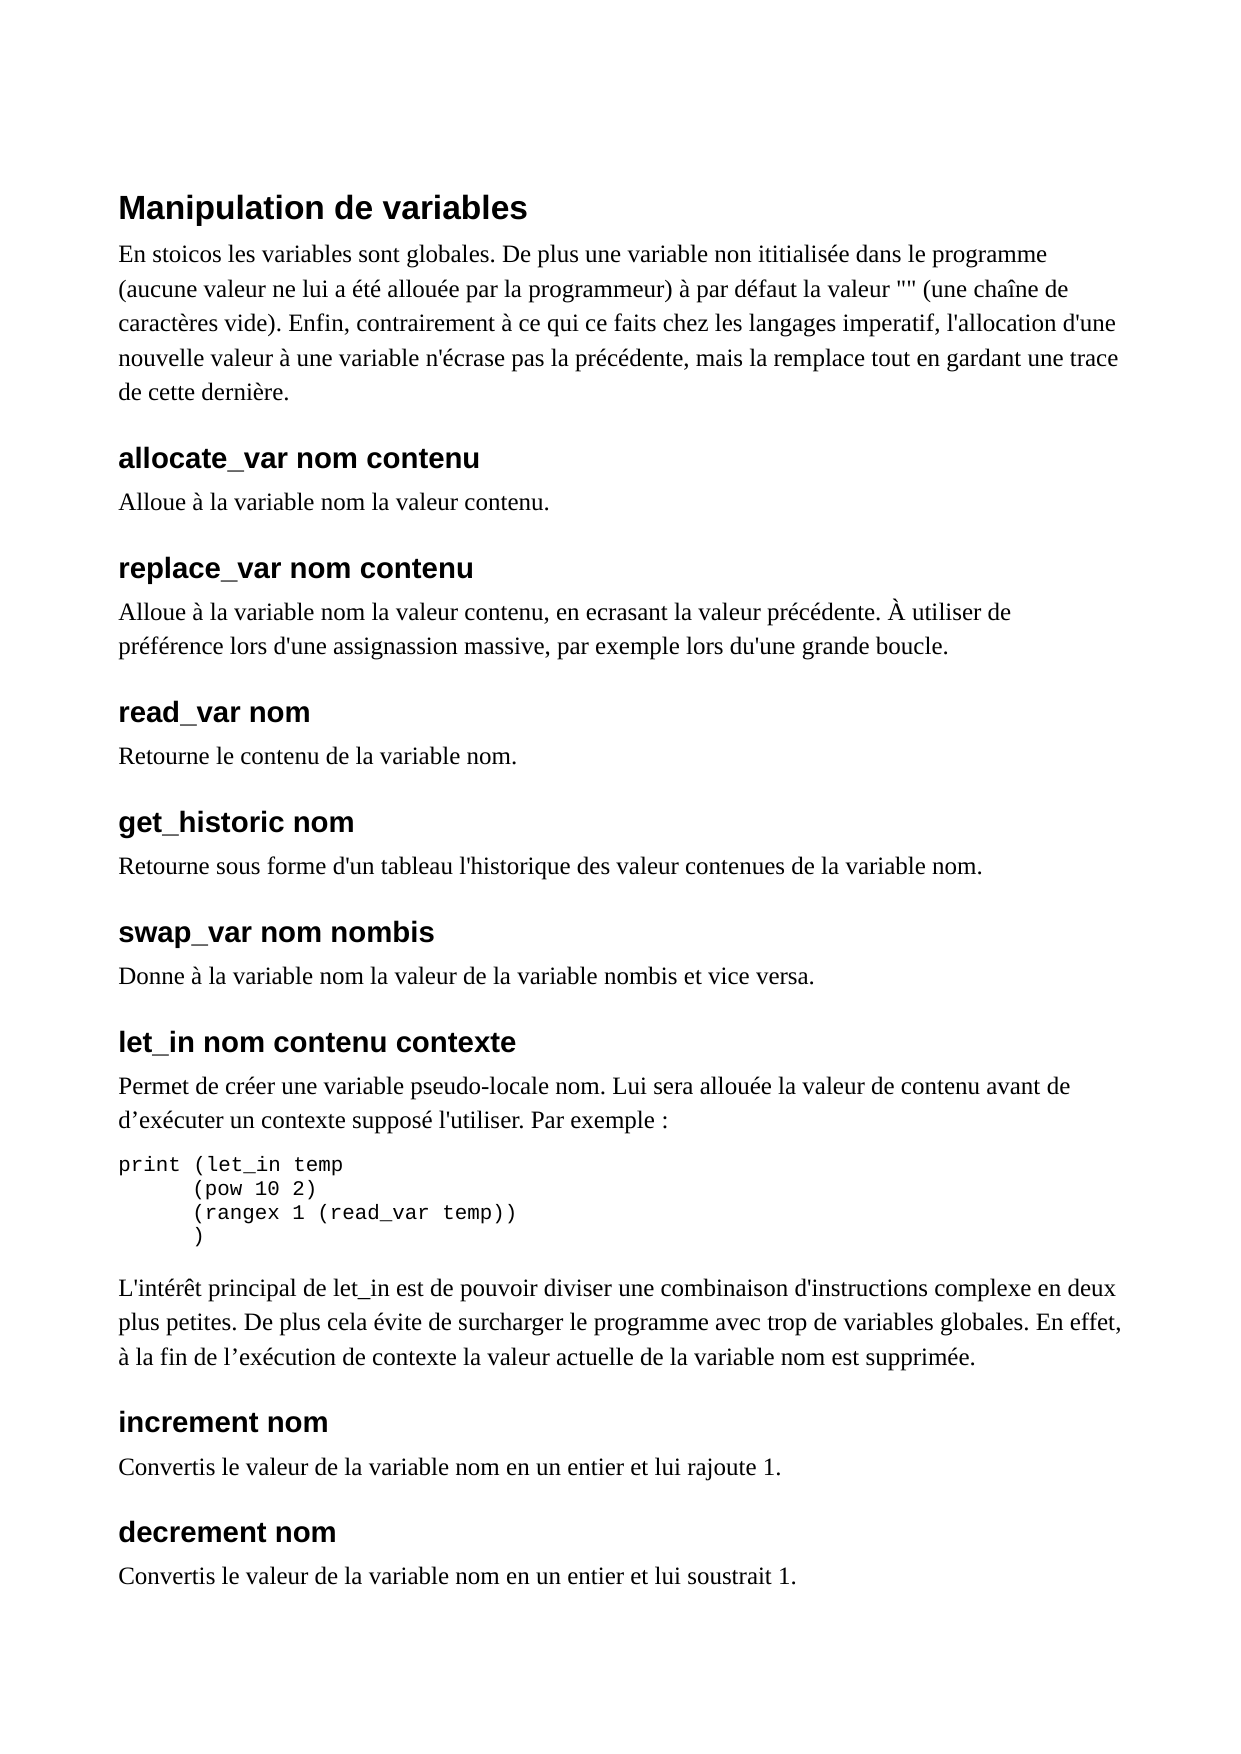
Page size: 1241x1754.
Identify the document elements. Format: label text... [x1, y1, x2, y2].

text Alloue à la variable nom la valeur contenu, en ecrasant la valeur précédente. À utiliser de préférence lors d'une assignassion massive, par exemple lors du'une grande boucle. [118, 597, 1122, 660]
text Donne à la variable nom la valeur de la variable nombis et vice versa. [118, 961, 1122, 990]
subtitle Manipulation de variables [118, 188, 1122, 227]
text Retourne le contenu de la variable nom. [118, 741, 1122, 770]
text L'intérêt principal de let_in est de pouvoir diviser une combinaison d'instructions complexe en deux plus petites. De plus cela évite de surcharger le programme avec trop de variables globales. En effet, à la fin de l’exécution de contexte la valeur actuelle de la variable nom est supprimée. [118, 1273, 1122, 1370]
text (rangex 1 (read_var temp)) [118, 1202, 1122, 1225]
subtitle allocate_var nom contenu [118, 441, 1122, 474]
text (pow 10 2) [118, 1178, 1122, 1202]
text En stoicos les variables sont globales. De plus une variable non ititialisée dans le programme (aucune valeur ne lui a été allouée par la programmeur) à par défaut la valeur "" (une chaîne de caractères vide). Enfin, contrairement à ce qui ce faits chez les langages imperatif, l'allocation d'une nouvelle valeur à une variable n'écrase pas la précédente, mais la remplace tout en gardant une trace de cette dernière. [118, 239, 1122, 406]
subtitle increment nom [118, 1405, 1122, 1439]
text print (let_in temp [118, 1154, 1122, 1178]
text Permet de créer une variable pseudo-locale nom. Lui sera allouée la valeur de contenu avant de d’exécuter un contexte supposé l'utiliser. Par exemple : [118, 1071, 1122, 1134]
subtitle swap_var nom nombis [118, 915, 1122, 948]
subtitle decrement nom [118, 1515, 1122, 1549]
text ) [118, 1225, 1122, 1249]
subtitle let_in nom contenu contexte [118, 1025, 1122, 1058]
text Retourne sous forme d'un tableau l'historique des valeur contenues de la variable nom. [118, 851, 1122, 880]
text Alloue à la variable nom la valeur contenu. [118, 487, 1122, 516]
subtitle replace_var nom contenu [118, 551, 1122, 584]
subtitle get_historic nom [118, 805, 1122, 839]
text Convertis le valeur de la variable nom en un entier et lui rajoute 1. [118, 1452, 1122, 1480]
subtitle read_var nom [118, 695, 1122, 729]
text Convertis le valeur de la variable nom en un entier et lui soustrait 1. [118, 1561, 1122, 1590]
